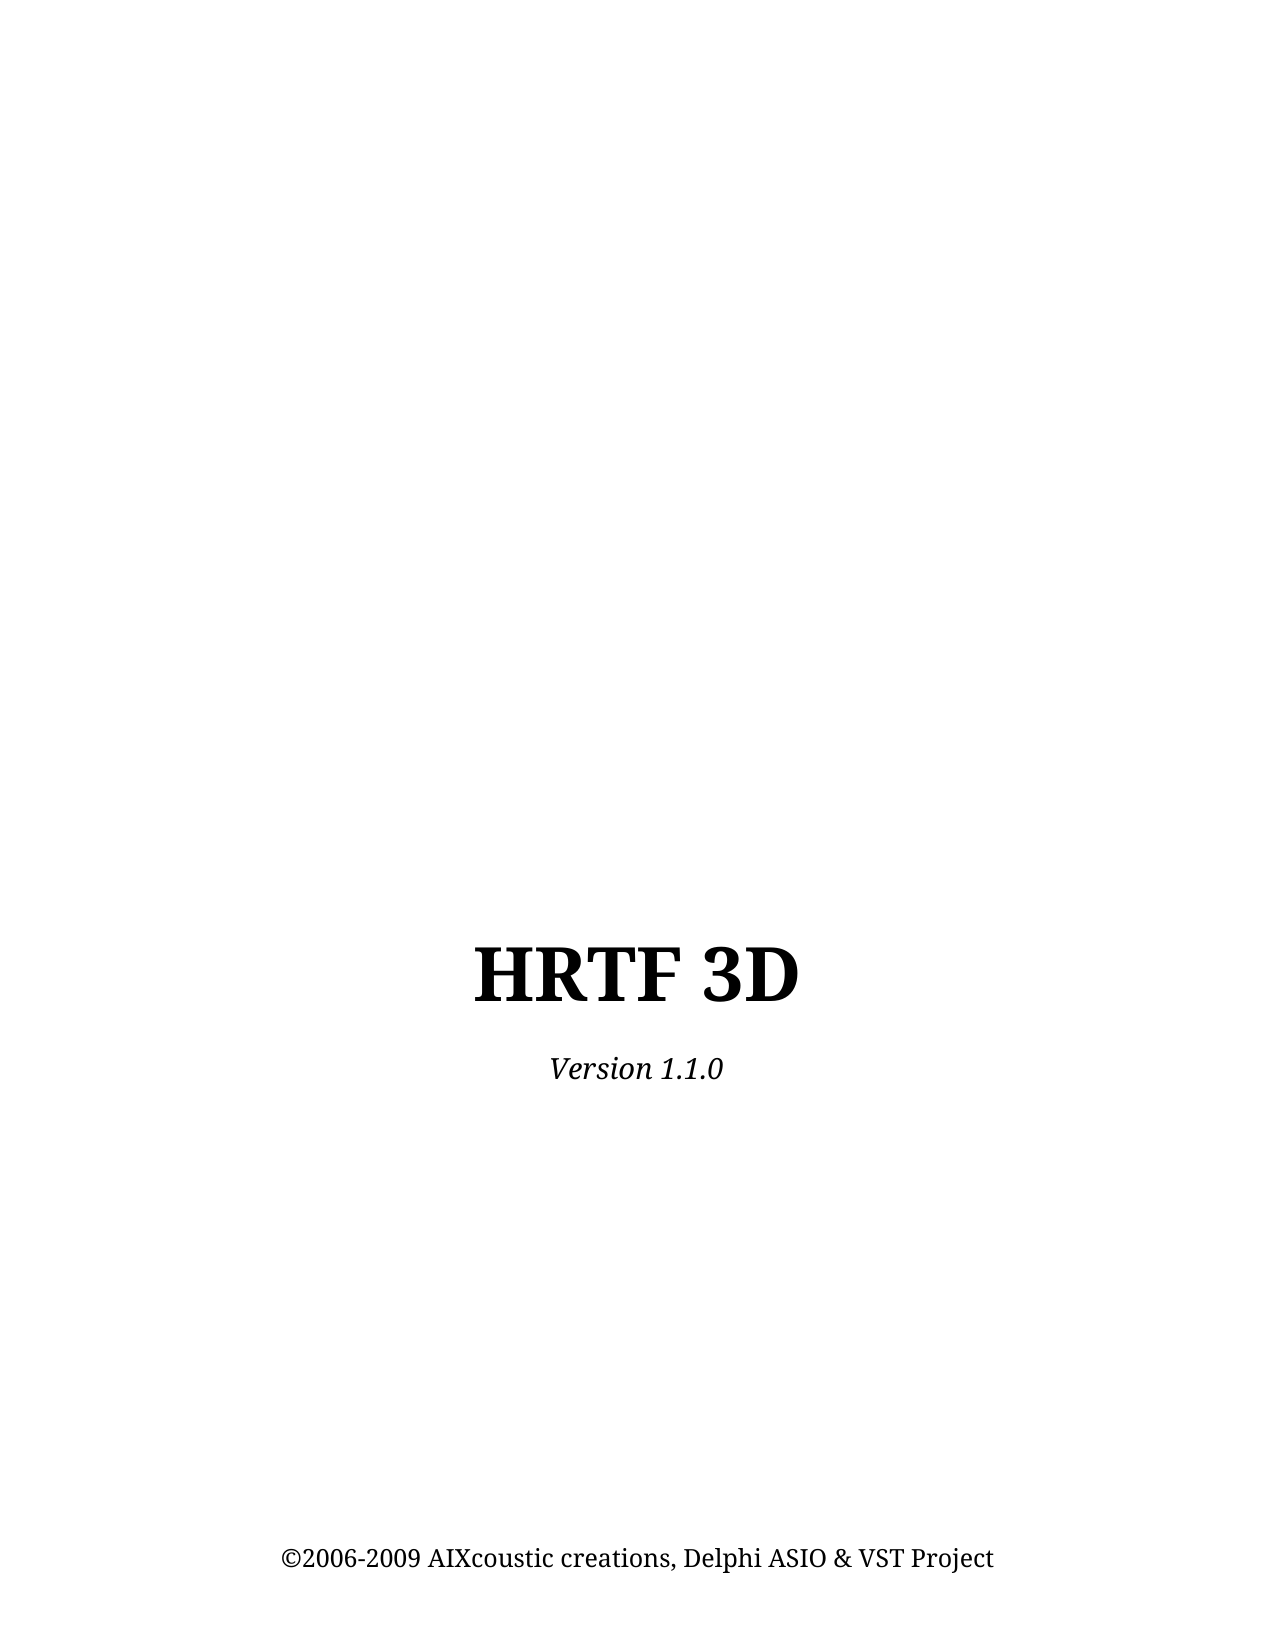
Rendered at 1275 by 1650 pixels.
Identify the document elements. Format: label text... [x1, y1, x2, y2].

title HRTF 3D [148, 921, 1127, 1023]
subtitle Version 1.1.0 [148, 1048, 1127, 1088]
